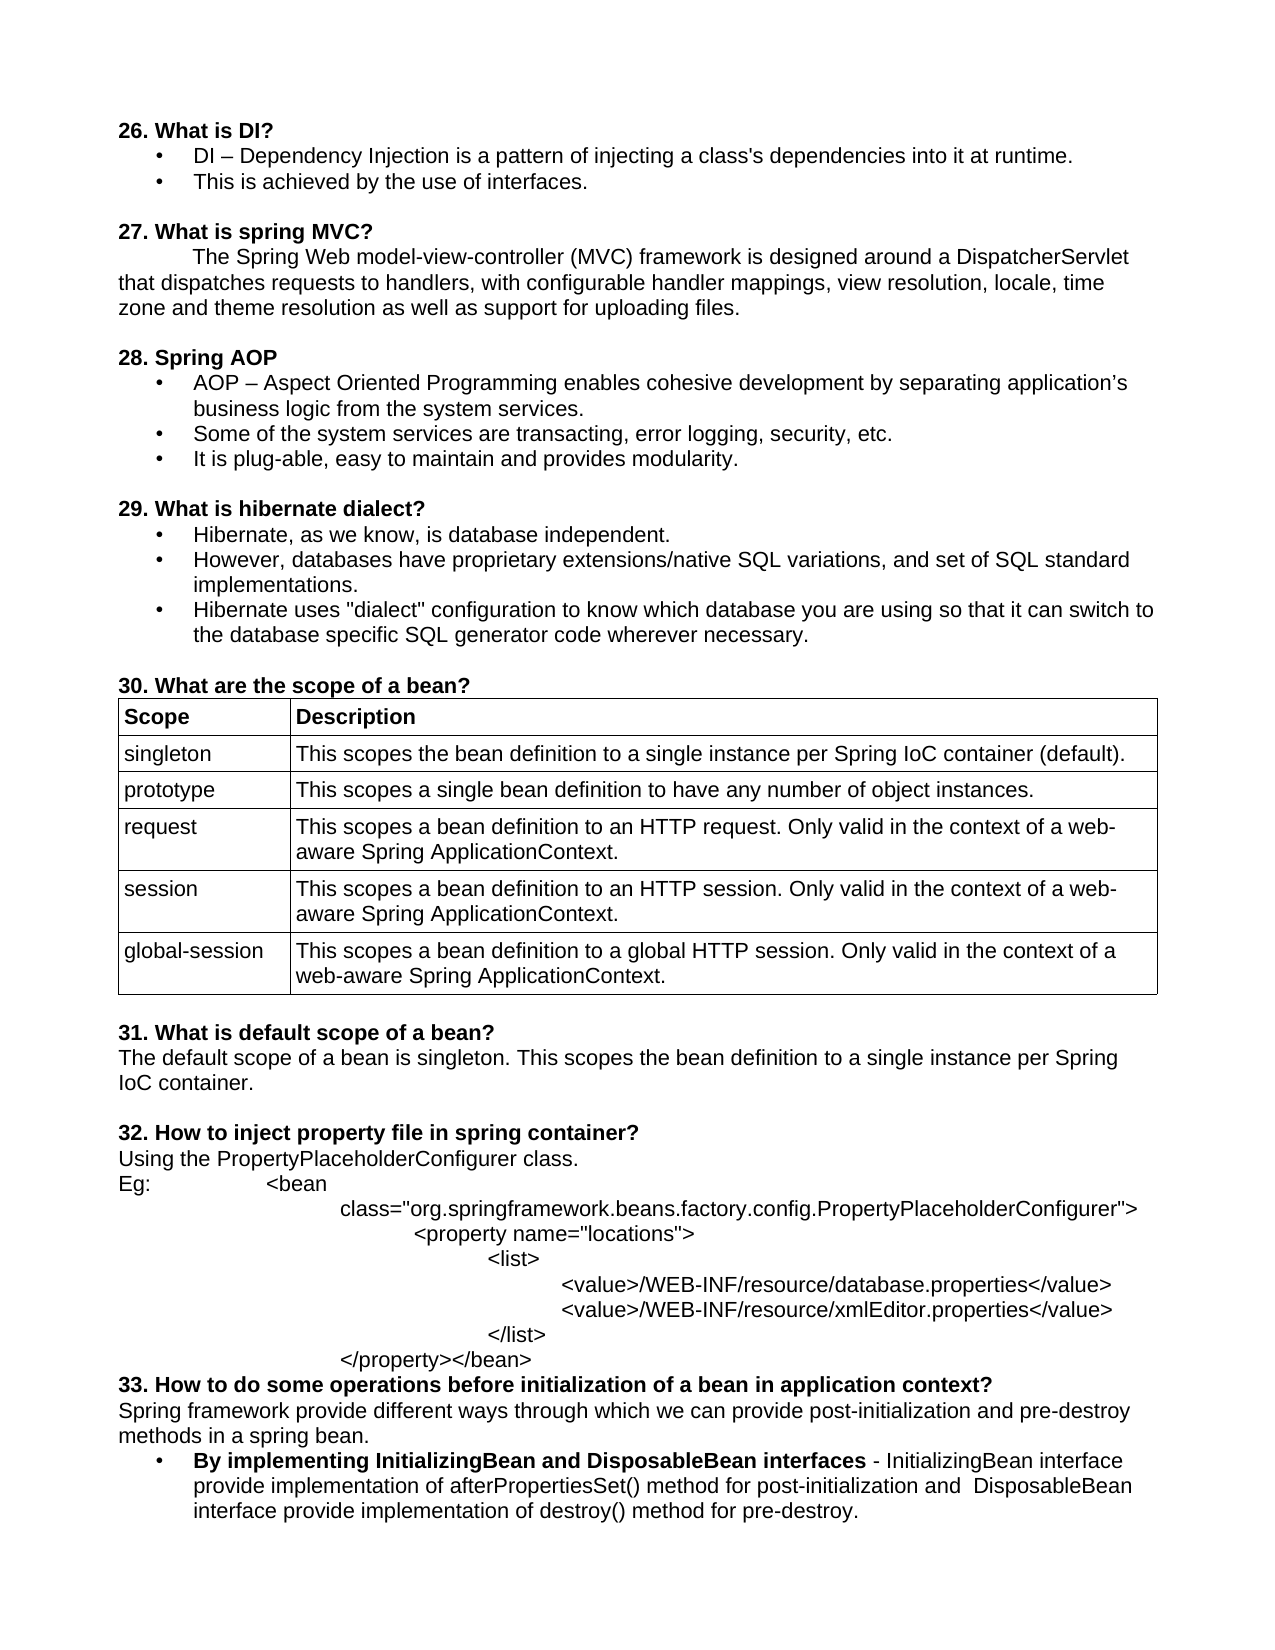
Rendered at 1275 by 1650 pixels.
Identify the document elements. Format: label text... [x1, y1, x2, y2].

text 30. What are the scope of a bean? [118, 673, 1157, 698]
text Eg: <bean [118, 1171, 1157, 1196]
table_cell singleton [119, 736, 290, 771]
list However, databases have proprietary extensions/native SQL variations, and set of SQL standard implementations. [156, 547, 1157, 597]
text class="org.springframework.beans.factory.config.PropertyPlaceholderConfigurer"> [118, 1196, 1157, 1221]
table_cell prototype [119, 772, 290, 808]
text 31. What is default scope of a bean? [118, 1019, 1157, 1045]
list DI – Dependency Injection is a pattern of injecting a class's dependencies into it at runtime. [156, 143, 1157, 168]
text Spring framework provide different ways through which we can provide post-initialization and pre-destroy methods in a spring bean. [118, 1398, 1157, 1448]
text <list> [118, 1246, 1157, 1272]
text </list> [118, 1322, 1157, 1347]
text </property></bean> [118, 1347, 1157, 1372]
table_cell global-session [119, 933, 290, 994]
text The default scope of a bean is singleton. This scopes the bean definition to a single instance per Spring IoC container. [118, 1045, 1157, 1095]
text 32. How to inject property file in spring container? [118, 1120, 1157, 1146]
table_cell request [119, 809, 290, 870]
text <value>/WEB-INF/resource/database.properties</value> [118, 1272, 1157, 1297]
text 26. What is DI? [118, 118, 1157, 143]
text 28. Spring AOP [118, 345, 1157, 370]
list By implementing InitializingBean and DisposableBean interfaces - InitializingBean interface provide implementation of afterPropertiesSet() method for post-initialization and DisposableBean interface provide implementation of destroy() method for pre-destroy. [156, 1448, 1157, 1524]
table_cell session [119, 871, 290, 932]
list It is plug-able, easy to maintain and provides modularity. [156, 446, 1157, 471]
text <property name="locations"> [118, 1221, 1157, 1246]
text <value>/WEB-INF/resource/xmlEditor.properties</value> [118, 1297, 1157, 1322]
table_cell This scopes a bean definition to an HTTP request. Only valid in the context of a web-aware Spring ApplicationContext. [291, 809, 1157, 870]
list Hibernate, as we know, is database independent. [156, 521, 1157, 547]
text The Spring Web model-view-controller (MVC) framework is designed around a DispatcherServlet that dispatches requests to handlers, with configurable handler mappings, view resolution, locale, time zone and theme resolution as well as support for uploading files. [118, 244, 1157, 320]
text Using the PropertyPlaceholderConfigurer class. [118, 1146, 1157, 1171]
table_cell This scopes the bean definition to a single instance per Spring IoC container (default). [291, 736, 1157, 771]
text 27. What is spring MVC? [118, 219, 1157, 244]
table_header Scope [119, 699, 290, 735]
list AOP – Aspect Oriented Programming enables cohesive development by separating application’s business logic from the system services. [156, 370, 1157, 421]
list This is achieved by the use of interfaces. [156, 168, 1157, 194]
text 33. How to do some operations before initialization of a bean in application context? [118, 1372, 1157, 1398]
list Hibernate uses "dialect" configuration to know which database you are using so that it can switch to the database specific SQL generator code wherever necessary. [156, 597, 1157, 647]
table_cell This scopes a bean definition to a global HTTP session. Only valid in the context of a web-aware Spring ApplicationContext. [291, 933, 1157, 994]
table_header Description [291, 699, 1157, 735]
list Some of the system services are transacting, error logging, security, etc. [156, 421, 1157, 446]
text 29. What is hibernate dialect? [118, 496, 1157, 521]
table_cell This scopes a bean definition to an HTTP session. Only valid in the context of a web-aware Spring ApplicationContext. [291, 871, 1157, 932]
table_cell This scopes a single bean definition to have any number of object instances. [291, 772, 1157, 808]
